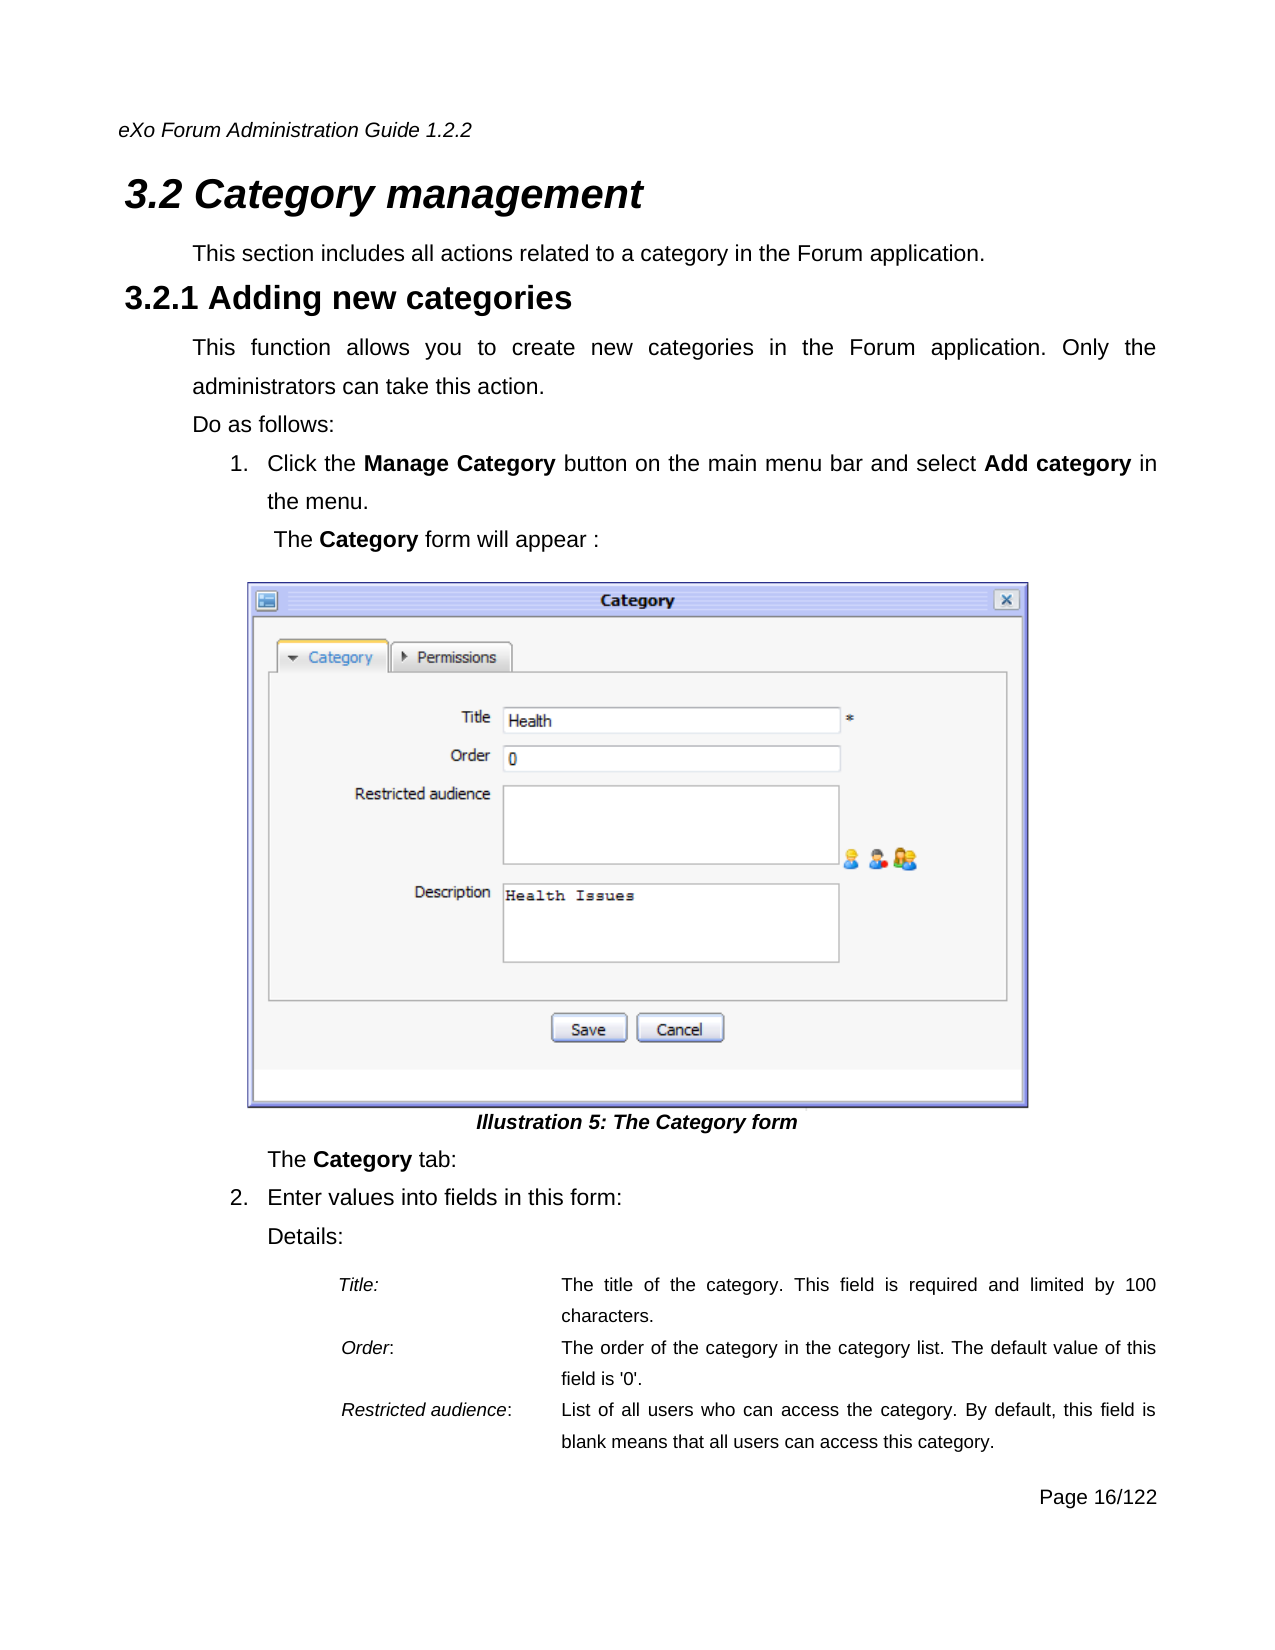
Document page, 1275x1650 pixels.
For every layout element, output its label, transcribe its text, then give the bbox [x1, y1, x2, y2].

text Title: The title of the category. This field is required and limited by 100 characters. [338, 1274, 1157, 1327]
list Enter values into fields in this form: [229, 1185, 1157, 1211]
list Illustration 5: The Category form [247, 1111, 1028, 1134]
picture [247, 582, 1029, 1111]
subtitle Adding new categories [124, 279, 1157, 316]
text Order: The order of the category in the category list. The default value of this field is '0'. [341, 1337, 1157, 1389]
text Do as follows: [192, 412, 1157, 437]
text Restricted audience: List of all users who can access the category. By default, this field is blank means that all users can access this category. [341, 1400, 1157, 1452]
subtitle Category management [124, 171, 1157, 217]
list Click the Manage Category button on the main menu bar and select Add category in the menu. [229, 450, 1157, 514]
list The Category tab: [229, 566, 1157, 1172]
text This section includes all actions related to a category in the Forum application. [192, 241, 1157, 266]
list Details: [229, 1223, 1157, 1249]
list The Category form will appear : [229, 527, 1157, 553]
text This function allows you to create new categories in the Forum application. Only the administrators can take this action. [192, 335, 1157, 399]
